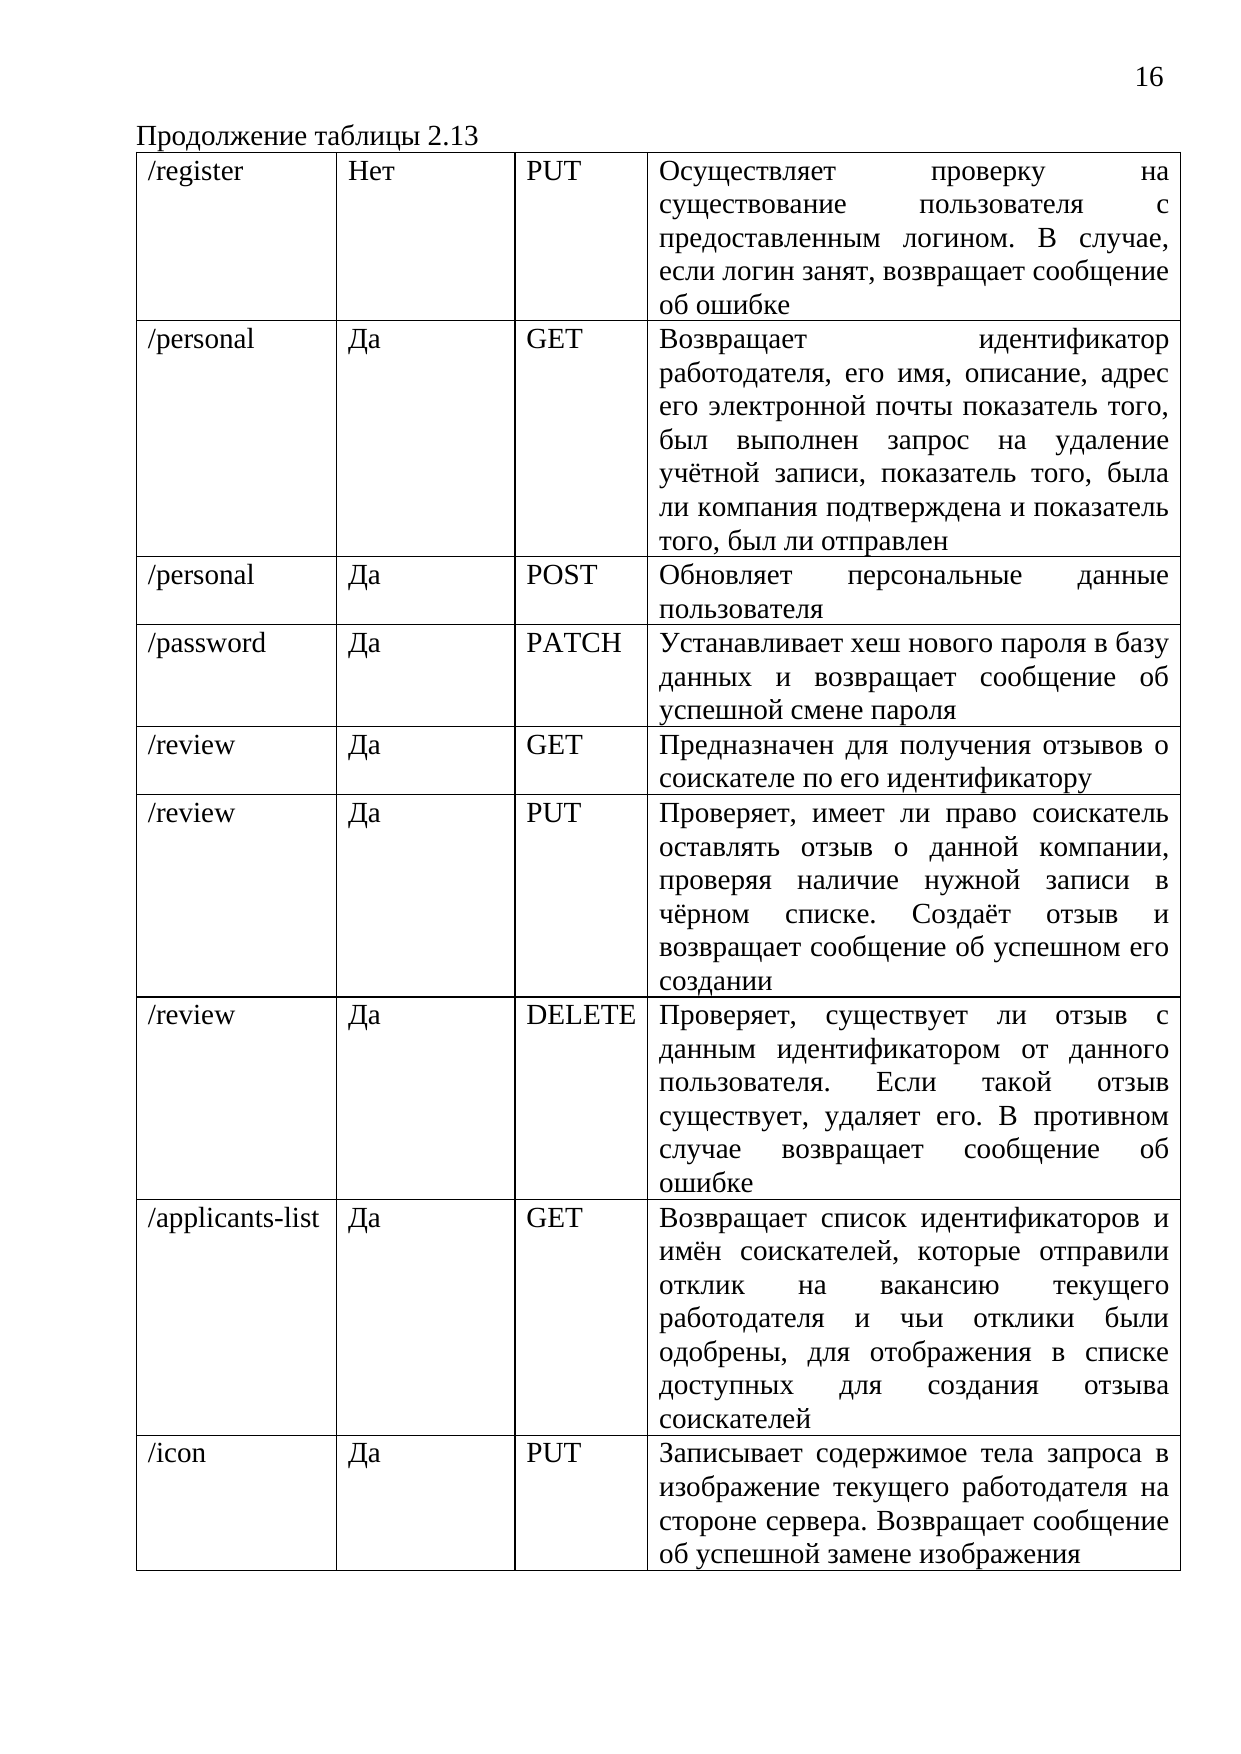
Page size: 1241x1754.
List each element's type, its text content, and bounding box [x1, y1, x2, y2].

table_cell Да [337, 795, 514, 996]
table_cell Да [337, 321, 514, 556]
table_cell /personal [137, 557, 336, 624]
table_cell PUT [516, 795, 647, 996]
table_header Осуществляет проверку на существование пользователя с предоставленным логином. В случае, если логин занят, возвращает сообщение об ошибке [648, 153, 1180, 320]
table_cell /review [137, 998, 336, 1199]
table_cell Возвращает список идентификаторов и имён соискателей, которые отправили отклик на вакансию текущего работодателя и чьи отклики были одобрены, для отображения в списке доступных для создания отзыва соискателей [648, 1200, 1180, 1434]
table_cell /password [137, 625, 336, 726]
table_cell PUT [516, 1436, 647, 1570]
table_cell Да [337, 557, 514, 624]
table_cell Обновляет персональные данные пользователя [648, 557, 1180, 624]
table_cell PATCH [516, 625, 647, 726]
table_cell Устанавливает хеш нового пароля в базу данных и возвращает сообщение об успешной смене пароля [648, 625, 1180, 726]
table_cell GET [516, 1200, 647, 1434]
table_cell Да [337, 727, 514, 794]
table_cell /personal [137, 321, 336, 556]
table_cell GET [516, 321, 647, 556]
table_cell Да [337, 625, 514, 726]
table_cell Да [337, 1436, 514, 1570]
table_cell Проверяет, имеет ли право соискатель оставлять отзыв о данной компании, проверяя наличие нужной записи в чёрном списке. Создаёт отзыв и возвращает сообщение об успешном его создании [648, 795, 1180, 996]
table_cell GET [516, 727, 647, 794]
table_cell /review [137, 795, 336, 996]
table_cell /icon [137, 1436, 336, 1570]
table_cell Да [337, 998, 514, 1199]
table_header /register [137, 153, 336, 320]
table_cell Предназначен для получения отзывов о соискателе по его идентификатору [648, 727, 1180, 794]
table_cell POST [516, 557, 647, 624]
table_cell /applicants-list [137, 1200, 336, 1434]
table_header Нет [337, 153, 514, 320]
text Продолжение таблицы 2.13 [136, 118, 1181, 152]
table_cell Да [337, 1200, 514, 1434]
table_header PUT [516, 153, 647, 320]
table_cell Проверяет, существует ли отзыв с данным идентификатором от данного пользователя. Если такой отзыв существует, удаляет его. В противном случае возвращает сообщение об ошибке [648, 998, 1180, 1199]
table_cell /review [137, 727, 336, 794]
table_cell Записывает содержимое тела запроса в изображение текущего работодателя на стороне сервера. Возвращает сообщение об успешной замене изображения [648, 1436, 1180, 1570]
table_cell DELETE [516, 998, 647, 1199]
table_cell Возвращает идентификатор работодателя, его имя, описание, адрес его электронной почты показатель того, был выполнен запрос на удаление учётной записи, показатель того, была ли компания подтверждена и показатель того, был ли отправлен [648, 321, 1180, 556]
